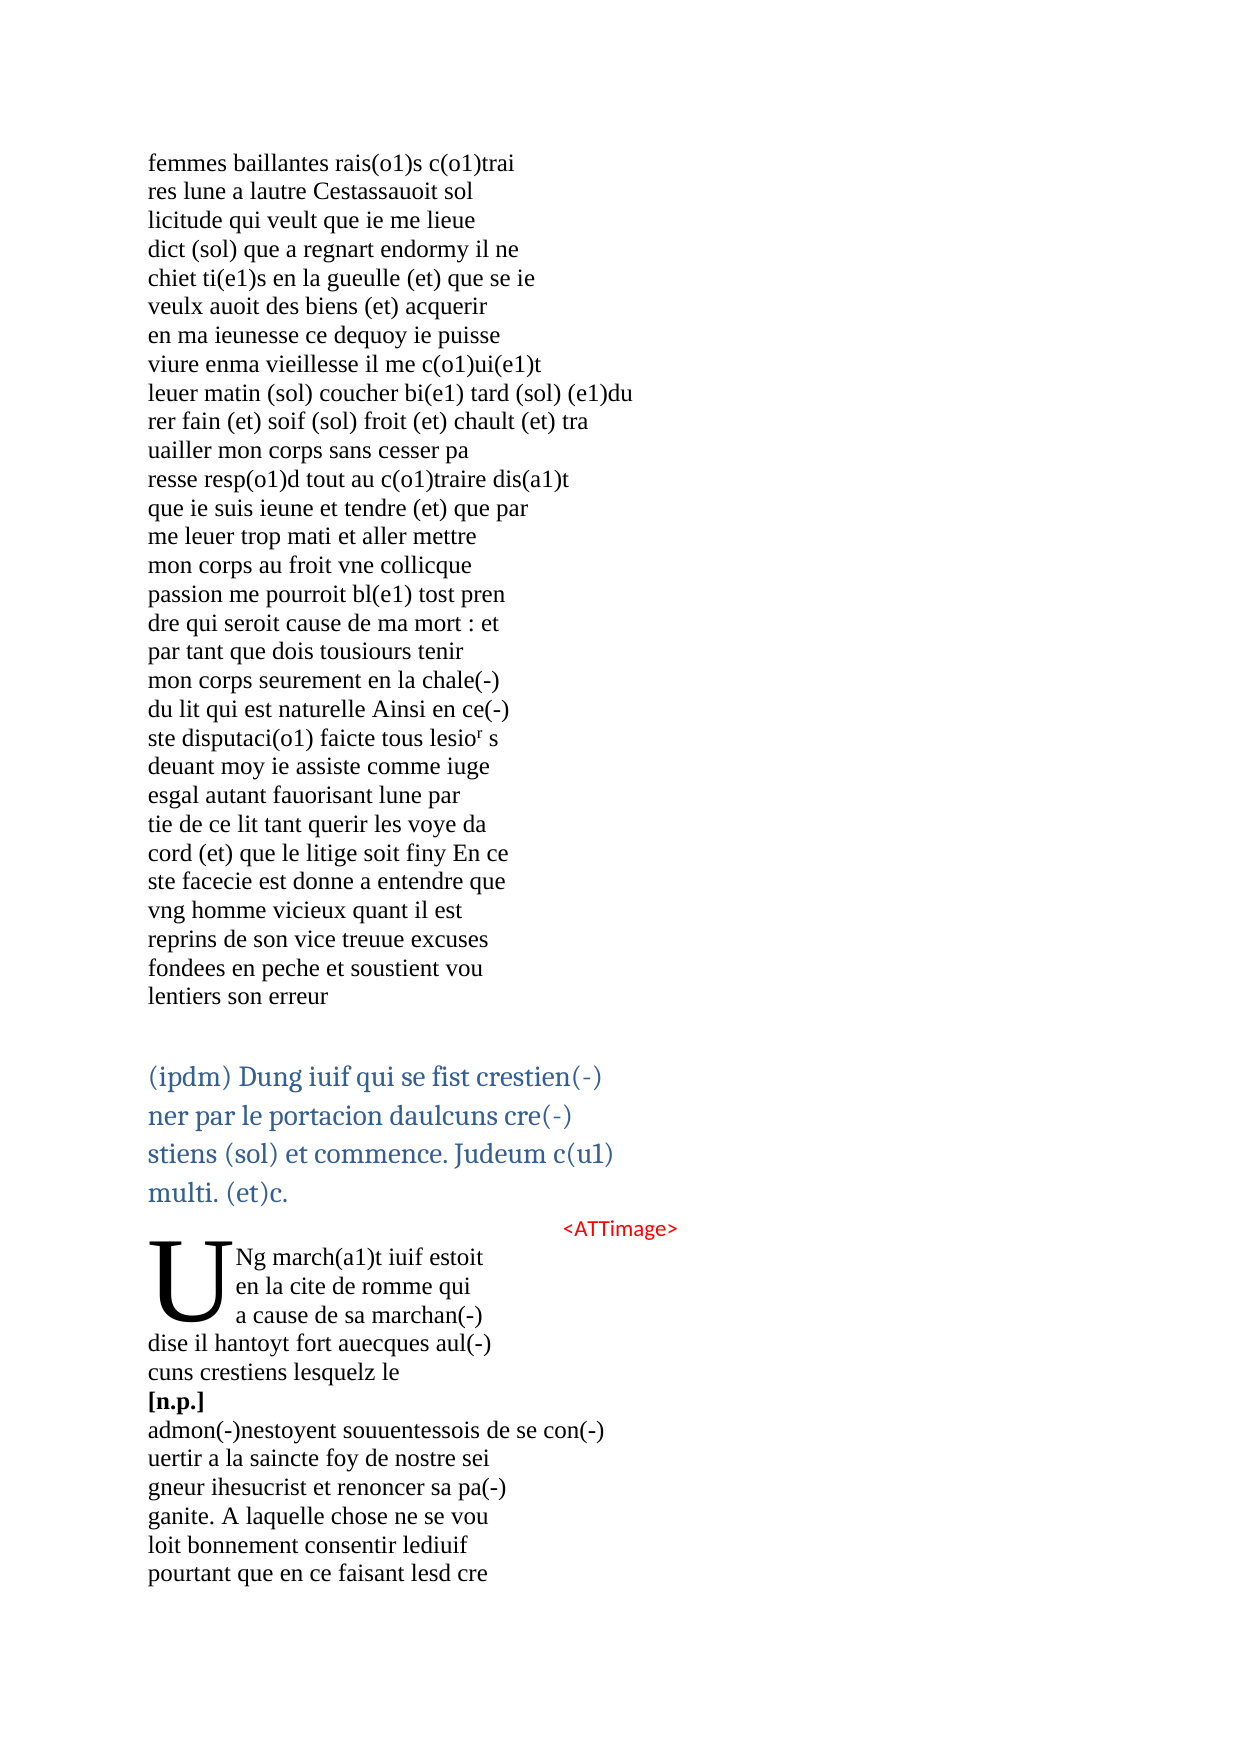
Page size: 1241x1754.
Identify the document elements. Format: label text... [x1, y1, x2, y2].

text UNg march(a1)t iuif estoit en la cite de romme qui a cause de sa marchan(-) dise il hantoyt fort auecques aul(-) cuns crestiens lesquelz le [n.p.] admon(-)nestoyent souuentessois de se con(-) uertir a la saincte foy de nostre sei gneur ihesucrist et renoncer sa pa(-) ganite. A laquelle chose ne se vou loit bonnement consentir lediuif pourtant que en ce faisant lesd cre [148, 1242, 1093, 1587]
text <ATTimage> [148, 1214, 1093, 1242]
subtitle (ipdm) Dung iuif qui se fist crestien(-) ner par le portacion daulcuns cre(-) stiens (sol) et commence. Judeum c(u1) multi. (et)c. [148, 1060, 1093, 1209]
text femmes baillantes rais(o1)s c(o1)trai res lune a lautre Cestassauoit sol licitude qui veult que ie me lieue dict (sol) que a regnart endormy il ne chiet ti(e1)s en la gueulle (et) que se ie veulx auoit des biens (et) acquerir en ma ieunesse ce dequoy ie puisse viure enma vieillesse il me c(o1)ui(e1)t leuer matin (sol) coucher bi(e1) tard (sol) (e1)du rer fain (et) soif (sol) froit (et) chault (et) tra uailler mon corps sans cesser pa resse resp(o1)d tout au c(o1)traire dis(a1)t que ie suis ieune et tendre (et) que par me leuer trop mati et aller mettre mon corps au froit vne collicque passion me pourroit bl(e1) tost pren dre qui seroit cause de ma mort : et par tant que dois tousiours tenir mon corps seurement en la chale(-) du lit qui est naturelle Ainsi en ce(-) ste disputaci(o1) faicte tous lesior s deuant moy ie assiste comme iuge esgal autant fauorisant lune par tie de ce lit tant querir les voye da cord (et) que le litige soit finy En ce ste facecie est donne a entendre que vng homme vicieux quant il est reprins de son vice treuue excuses fondees en peche et soustient vou lentiers son erreur [148, 148, 1093, 1010]
